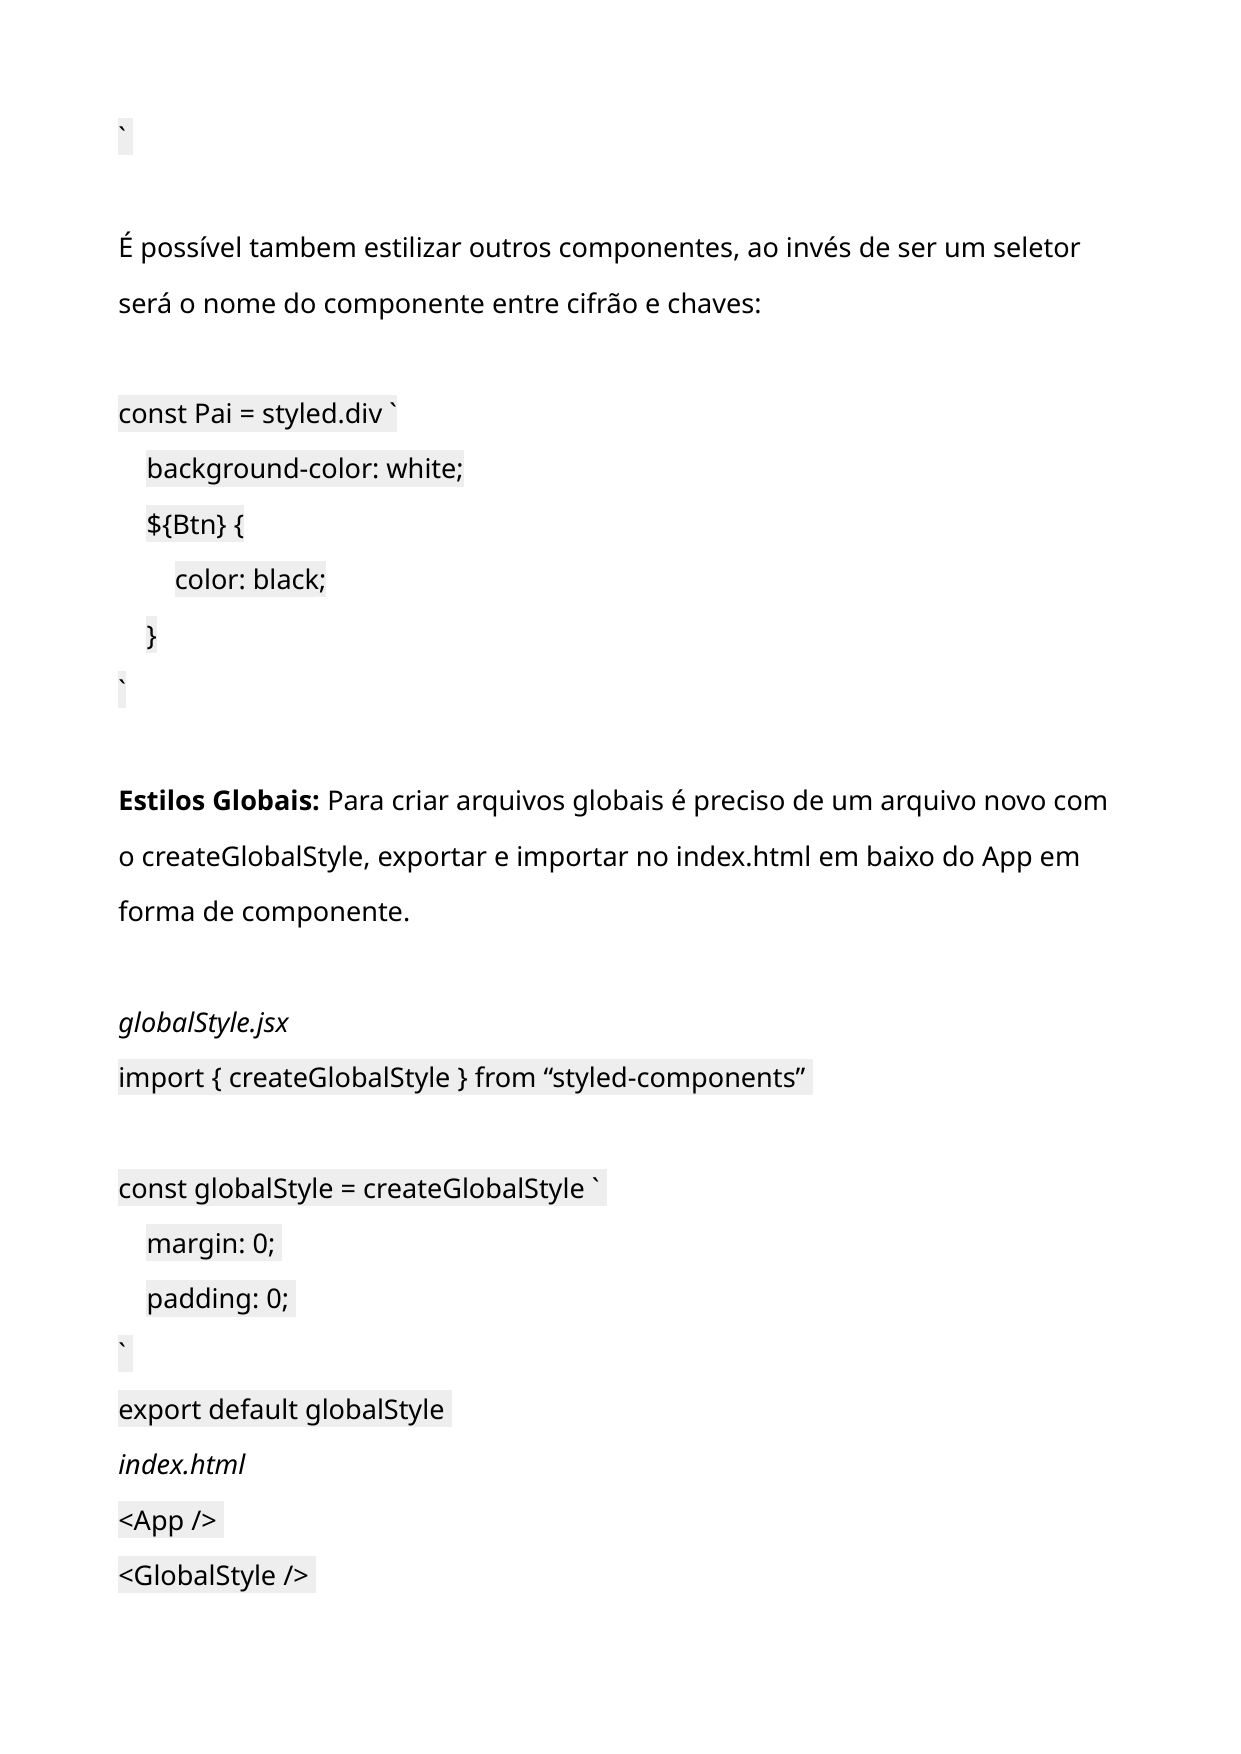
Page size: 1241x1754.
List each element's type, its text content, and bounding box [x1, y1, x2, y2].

text const Pai = styled.div ` [118, 395, 1122, 432]
text Estilos Globais: Para criar arquivos globais é preciso de um arquivo novo com o createGlobalStyle, exportar e importar no index.html em baixo do App em forma de componente. [118, 782, 1122, 929]
text ${Btn} { [118, 505, 1122, 542]
text padding: 0; [118, 1280, 1122, 1317]
text globalStyle.jsx [118, 1003, 1122, 1040]
text const globalStyle = createGlobalStyle ` [118, 1169, 1122, 1206]
text ` [118, 671, 1122, 708]
text background-color: white; [118, 450, 1122, 487]
text export default globalStyle [118, 1390, 1122, 1427]
text } [118, 616, 1122, 653]
text É possível tambem estilizar outros componentes, ao invés de ser um seletor será o nome do componente entre cifrão e chaves: [118, 229, 1122, 321]
text ` [118, 1335, 1122, 1372]
text color: black; [118, 561, 1122, 597]
text <App /> [118, 1501, 1122, 1538]
text <GlobalStyle /> [118, 1556, 1122, 1593]
text ` [118, 118, 1122, 155]
text index.html [118, 1446, 1122, 1482]
text margin: 0; [118, 1224, 1122, 1261]
text import { createGlobalStyle } from “styled-components” [118, 1058, 1122, 1095]
